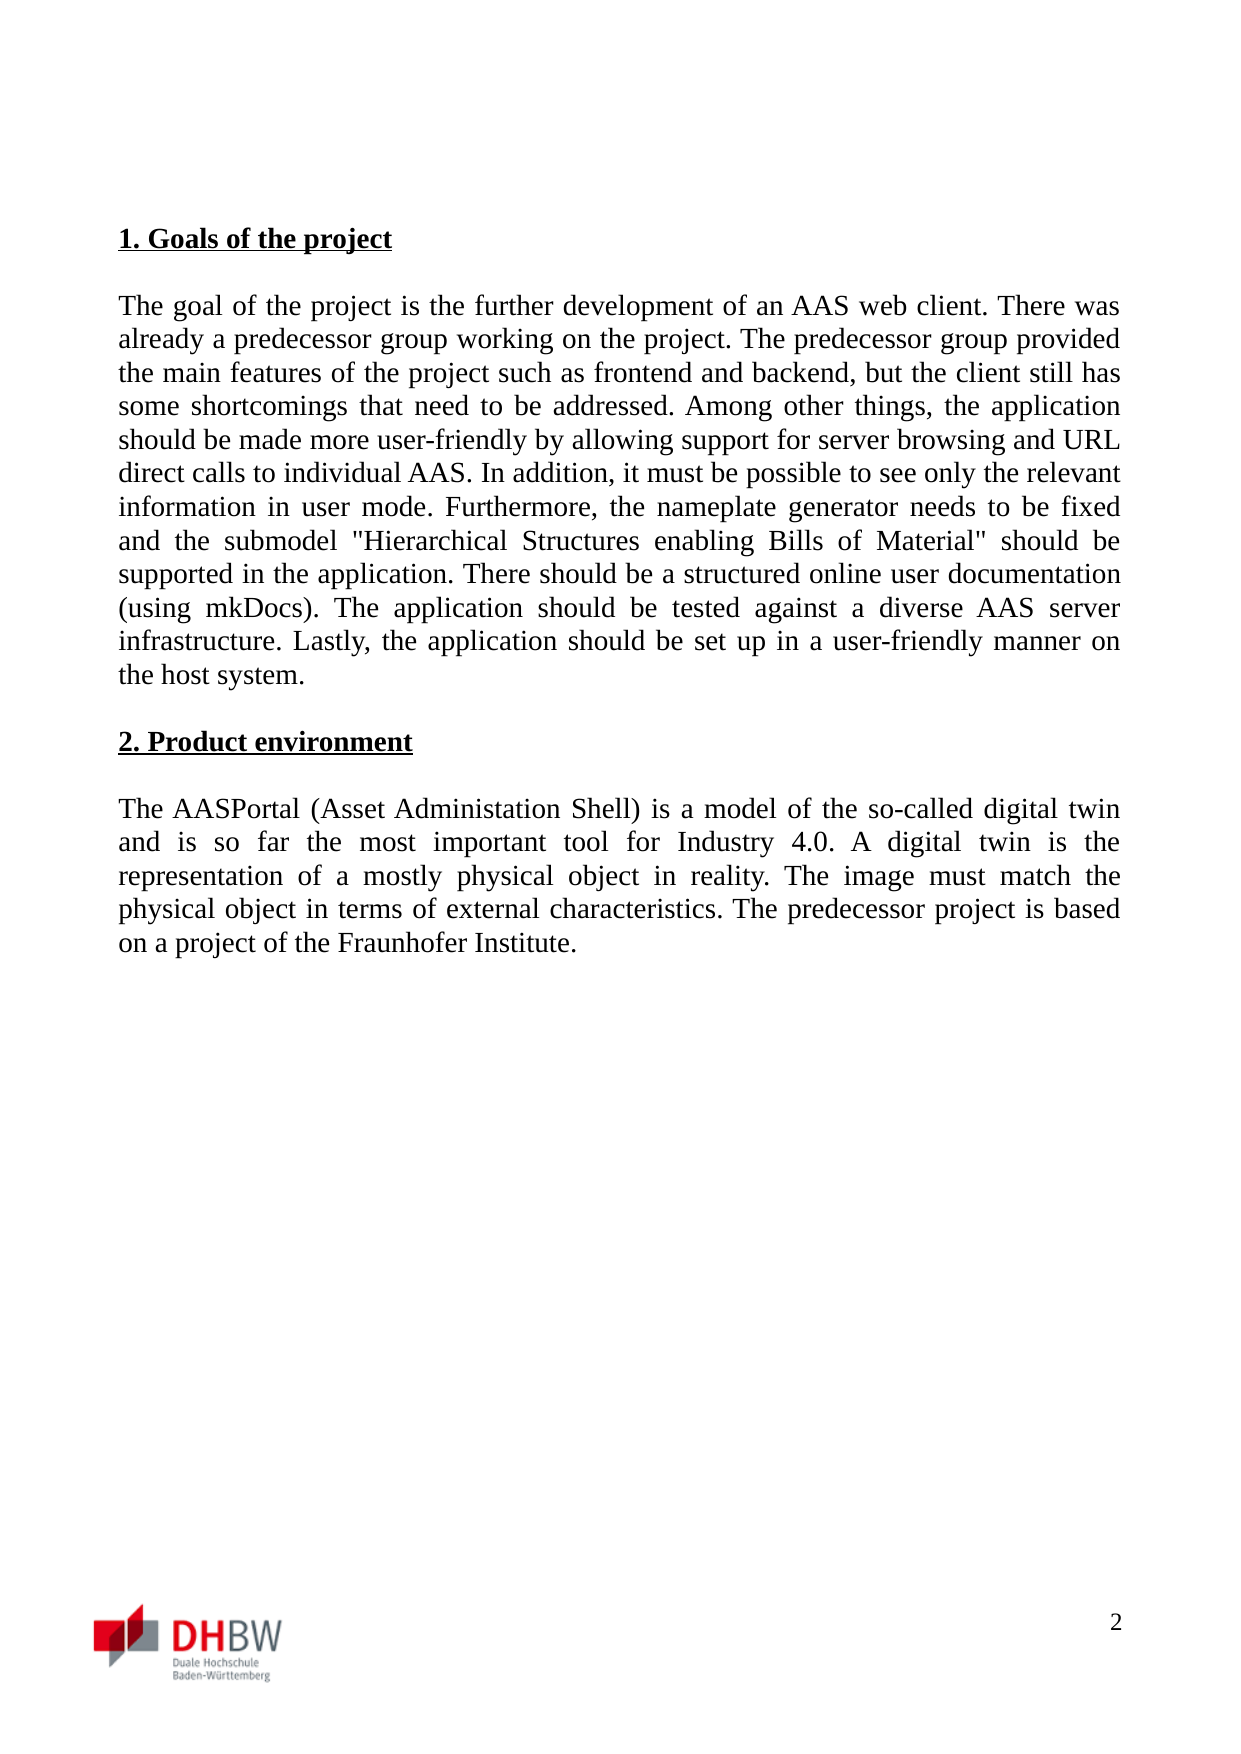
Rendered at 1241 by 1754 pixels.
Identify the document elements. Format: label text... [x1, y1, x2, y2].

text 1. Goals of the project [118, 221, 1122, 254]
picture [84, 1550, 289, 1754]
text 2. Product environment [118, 724, 1122, 757]
text The goal of the project is the further development of an AAS web client. There was already a predecessor group working on the project. The predecessor group provided the main features of the project such as frontend and backend, but the client still has some shortcomings that need to be addressed. Among other things, the application should be made more user-friendly by allowing support for server browsing and URL direct calls to individual AAS. In addition, it must be possible to see only the relevant information in user mode. Furthermore, the nameplate generator needs to be fixed and the submodel "Hierarchical Structures enabling Bills of Material" should be supported in the application. There should be a structured online user documentation (using mkDocs). The application should be tested against a diverse AAS server infrastructure. Lastly, the application should be set up in a user-friendly manner on the host system. [118, 288, 1122, 690]
text The AASPortal (Asset Administation Shell) is a model of the so-called digital twin and is so far the most important tool for Industry 4.0. A digital twin is the representation of a mostly physical object in reality. The image must match the physical object in terms of external characteristics. The predecessor project is based on a project of the Fraunhofer Institute. [118, 791, 1122, 959]
